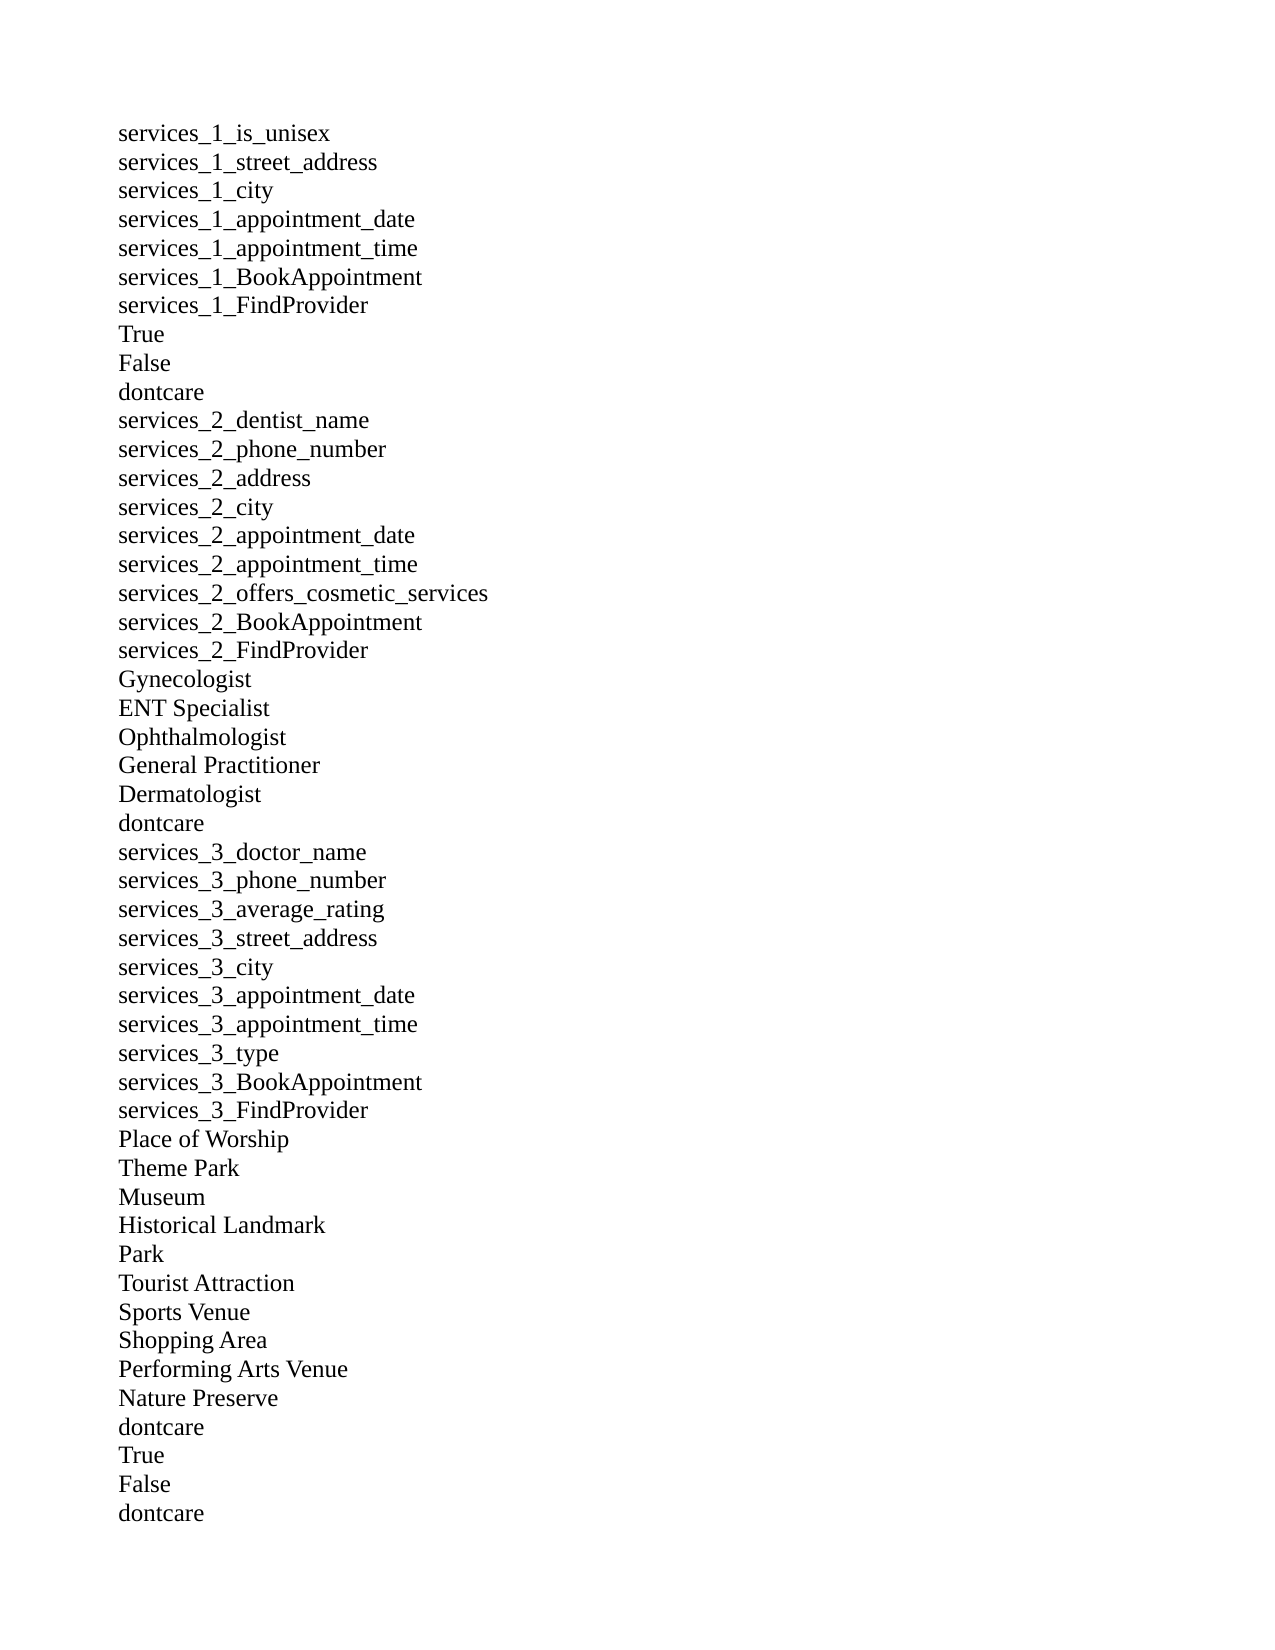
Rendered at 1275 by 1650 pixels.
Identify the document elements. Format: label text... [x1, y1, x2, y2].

text services_2_dentist_name [118, 406, 1157, 434]
text services_2_phone_number [118, 434, 1157, 463]
text General Practitioner [118, 751, 1157, 779]
text services_1_street_address [118, 147, 1157, 176]
text services_2_city [118, 492, 1157, 521]
text True [118, 1441, 1157, 1469]
text services_2_FindProvider [118, 636, 1157, 664]
text services_1_appointment_date [118, 204, 1157, 233]
text Sports Venue [118, 1297, 1157, 1326]
text Dermatologist [118, 779, 1157, 808]
text services_2_address [118, 463, 1157, 492]
text services_2_offers_cosmetic_services [118, 578, 1157, 607]
text services_2_appointment_date [118, 521, 1157, 549]
text services_3_city [118, 952, 1157, 981]
text services_1_is_unisex [118, 118, 1157, 147]
text services_3_phone_number [118, 866, 1157, 894]
text services_1_city [118, 176, 1157, 204]
text dontcare [118, 1412, 1157, 1441]
text dontcare [118, 377, 1157, 406]
text Place of Worship [118, 1124, 1157, 1153]
text services_1_FindProvider [118, 291, 1157, 319]
text services_3_appointment_time [118, 1009, 1157, 1038]
text services_1_BookAppointment [118, 262, 1157, 291]
text Museum [118, 1182, 1157, 1211]
text services_3_appointment_date [118, 981, 1157, 1009]
text services_3_average_rating [118, 894, 1157, 923]
text False [118, 348, 1157, 377]
text Theme Park [118, 1153, 1157, 1182]
text services_3_BookAppointment [118, 1067, 1157, 1096]
text Historical Landmark [118, 1211, 1157, 1239]
text dontcare [118, 1498, 1157, 1527]
text services_3_type [118, 1038, 1157, 1067]
text Park [118, 1239, 1157, 1268]
text Nature Preserve [118, 1383, 1157, 1412]
text services_3_street_address [118, 923, 1157, 952]
text Performing Arts Venue [118, 1354, 1157, 1383]
text services_3_FindProvider [118, 1096, 1157, 1124]
text True [118, 319, 1157, 348]
text False [118, 1469, 1157, 1498]
text services_2_appointment_time [118, 549, 1157, 578]
text services_3_doctor_name [118, 837, 1157, 866]
text services_1_appointment_time [118, 233, 1157, 262]
text ENT Specialist [118, 693, 1157, 722]
text Ophthalmologist [118, 722, 1157, 751]
text Tourist Attraction [118, 1268, 1157, 1297]
text Shopping Area [118, 1326, 1157, 1354]
text services_2_BookAppointment [118, 607, 1157, 636]
text Gynecologist [118, 664, 1157, 693]
text dontcare [118, 808, 1157, 837]
